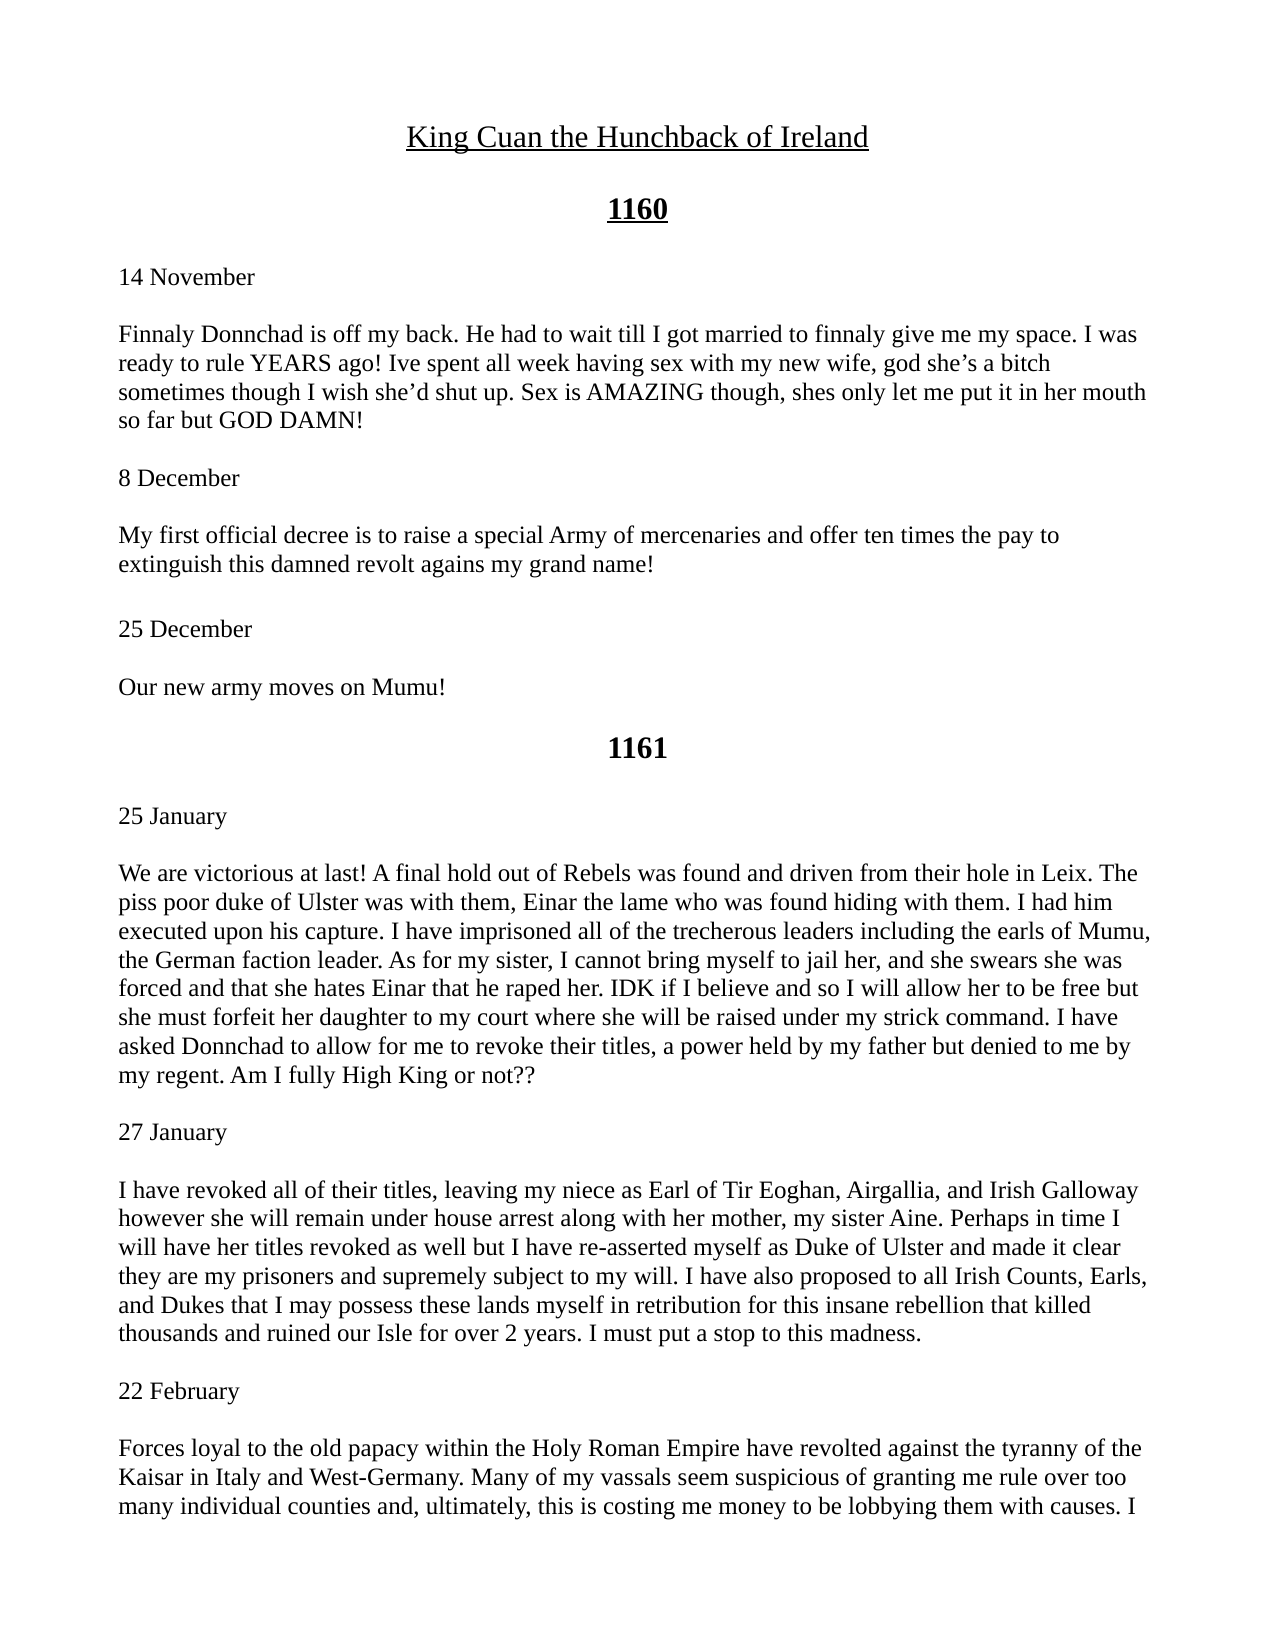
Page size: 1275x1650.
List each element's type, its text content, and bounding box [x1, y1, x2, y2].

text 8 December [118, 463, 1157, 492]
text 14 November [118, 262, 1157, 291]
text I have revoked all of their titles, leaving my niece as Earl of Tir Eoghan, Airgallia, and Irish Galloway however she will remain under house arrest along with her mother, my sister Aine. Perhaps in time I will have her titles revoked as well but I have re-asserted myself as Duke of Ulster and made it clear they are my prisoners and supremely subject to my will. I have also proposed to all Irish Counts, Earls, and Dukes that I may possess these lands myself in retribution for this insane rebellion that killed thousands and ruined our Isle for over 2 years. I must put a stop to this madness. [118, 1175, 1157, 1347]
text Finnaly Donnchad is off my back. He had to wait till I got married to finnaly give me my space. I was ready to rule YEARS ago! Ive spent all week having sex with my new wife, god she’s a bitch sometimes though I wish she’d shut up. Sex is AMAZING though, shes only let me put it in her mouth so far but GOD DAMN! [118, 319, 1157, 434]
text 22 February [118, 1376, 1157, 1405]
text My first official decree is to raise a special Army of mercenaries and offer ten times the pay to extinguish this damned revolt agains my grand name! [118, 521, 1157, 578]
text 25 December [118, 614, 1157, 643]
text King Cuan the Hunchback of Ireland [118, 118, 1157, 154]
text 27 January [118, 1117, 1157, 1146]
text Our new army moves on Mumu! [118, 672, 1157, 700]
text 1160 [118, 190, 1157, 226]
text Forces loyal to the old papacy within the Holy Roman Empire have revolted against the tyranny of the Kaisar in Italy and West-Germany. Many of my vassals seem suspicious of granting me rule over too many individual counties and, ultimately, this is costing me money to be lobbying them with causes. I [118, 1433, 1157, 1520]
text 1161 [118, 729, 1157, 765]
text 25 January [118, 801, 1157, 830]
text We are victorious at last! A final hold out of Rebels was found and driven from their hole in Leix. The piss poor duke of Ulster was with them, Einar the lame who was found hiding with them. I had him executed upon his capture. I have imprisoned all of the trecherous leaders including the earls of Mumu, the German faction leader. As for my sister, I cannot bring myself to jail her, and she swears she was forced and that she hates Einar that he raped her. IDK if I believe and so I will allow her to be free but she must forfeit her daughter to my court where she will be raised under my strick command. I have asked Donnchad to allow for me to revoke their titles, a power held by my father but denied to me by my regent. Am I fully High King or not?? [118, 858, 1157, 1088]
